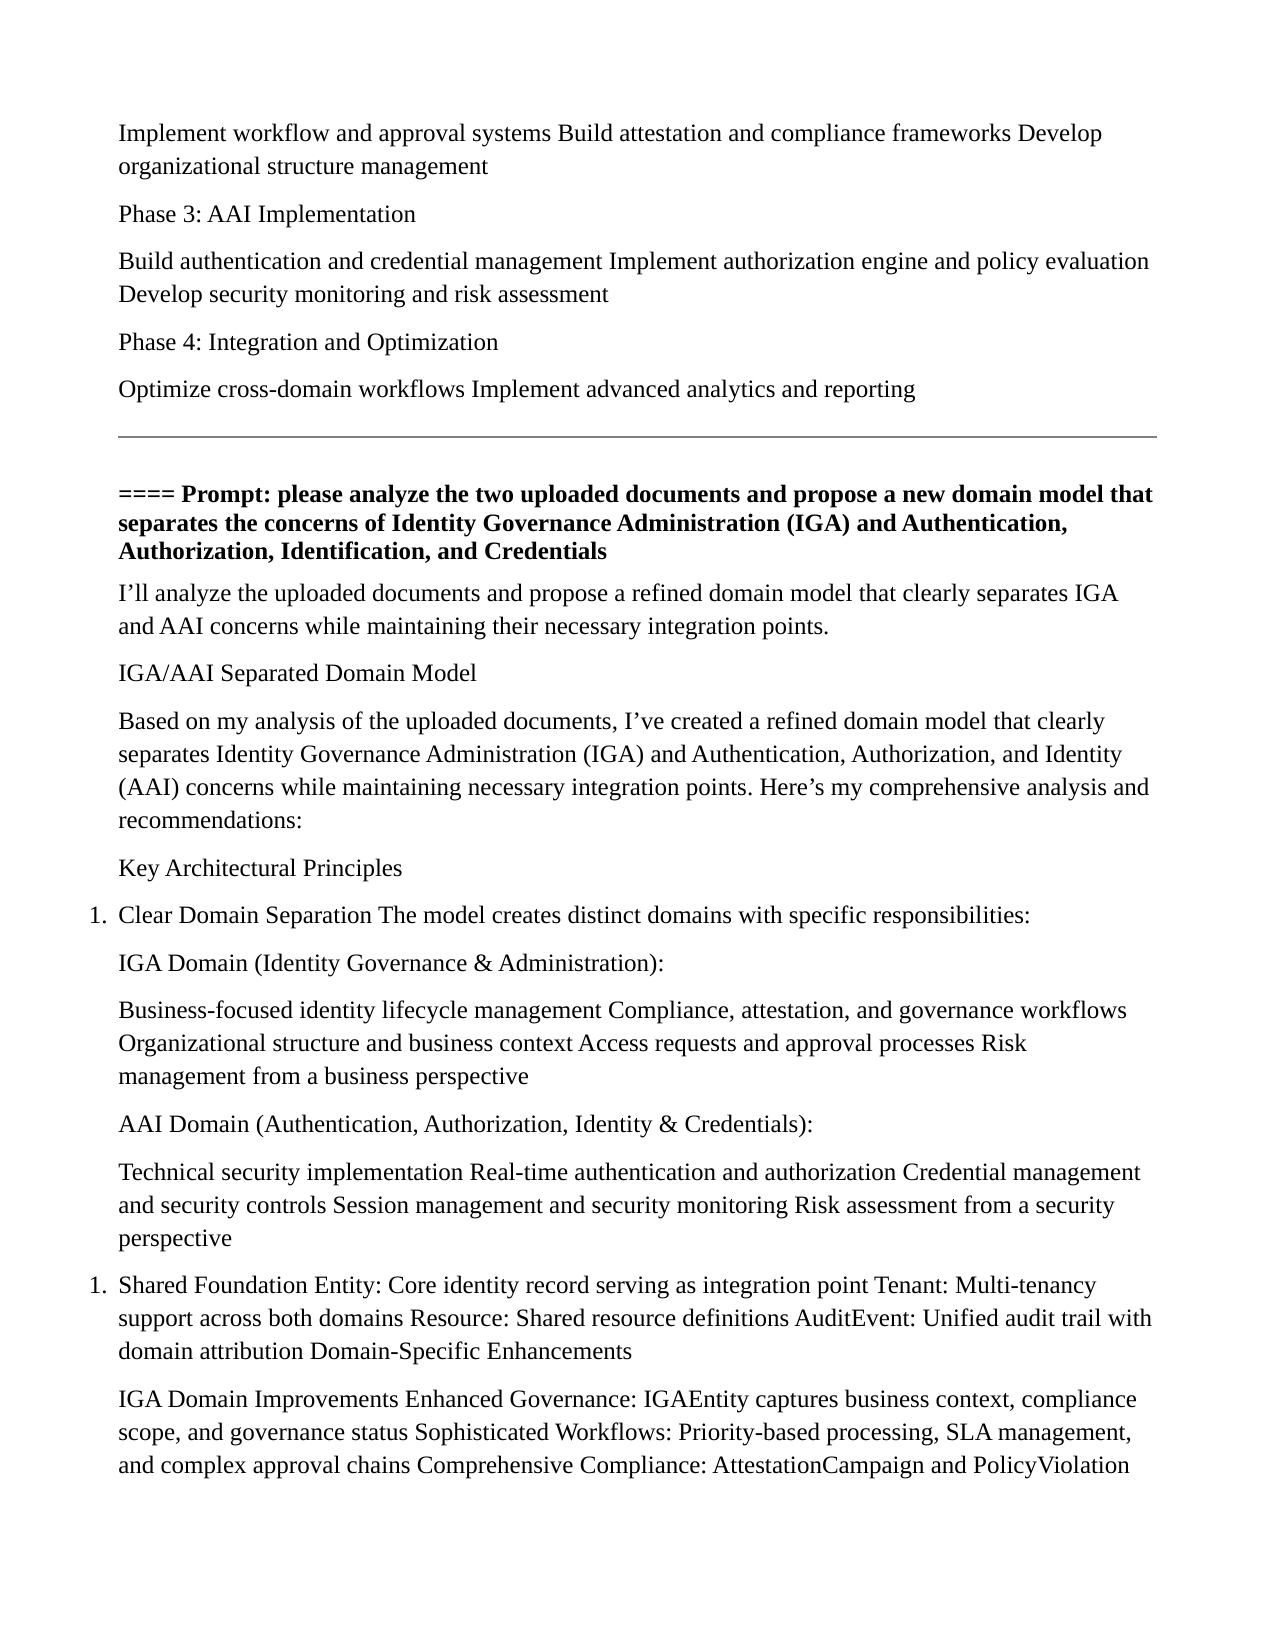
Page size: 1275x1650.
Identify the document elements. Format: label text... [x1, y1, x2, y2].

text Optimize cross-domain workflows Implement advanced analytics and reporting [118, 374, 1157, 403]
list Shared Foundation Entity: Core identity record serving as integration point Tenant: Multi-tenancy support across both domains Resource: Shared resource definitions AuditEvent: Unified audit trail with domain attribution Domain-Specific Enhancements [118, 1270, 1157, 1365]
text Implement workflow and approval systems Build attestation and compliance frameworks Develop organizational structure management [118, 118, 1157, 180]
text IGA Domain Improvements Enhanced Governance: IGAEntity captures business context, compliance scope, and governance status Sophisticated Workflows: Priority-based processing, SLA management, and complex approval chains Comprehensive Compliance: AttestationCampaign and PolicyViolation [118, 1384, 1157, 1479]
text AAI Domain (Authentication, Authorization, Identity & Credentials): [118, 1109, 1157, 1138]
text Key Architectural Principles [118, 853, 1157, 881]
text Business-focused identity lifecycle management Compliance, attestation, and governance workflows Organizational structure and business context Access requests and approval processes Risk management from a business perspective [118, 995, 1157, 1090]
text IGA/AAI Separated Domain Model [118, 658, 1157, 687]
list Clear Domain Separation The model creates distinct domains with specific responsibilities: [118, 900, 1157, 929]
text Based on my analysis of the uploaded documents, I’ve created a refined domain model that clearly separates Identity Governance Administration (IGA) and Authentication, Authorization, and Identity (AAI) concerns while maintaining necessary integration points. Here’s my comprehensive analysis and recommendations: [118, 706, 1157, 834]
text Phase 4: Integration and Optimization [118, 327, 1157, 356]
text Build authentication and credential management Implement authorization engine and policy evaluation Develop security monitoring and risk assessment [118, 246, 1157, 308]
text I’ll analyze the uploaded documents and propose a refined domain model that clearly separates IGA and AAI concerns while maintaining their necessary integration points. [118, 578, 1157, 639]
text Technical security implementation Real-time authentication and authorization Credential management and security controls Session management and security monitoring Risk assessment from a security perspective [118, 1157, 1157, 1251]
text Phase 3: AAI Implementation [118, 199, 1157, 227]
text IGA Domain (Identity Governance & Administration): [118, 948, 1157, 977]
subtitle ==== Prompt: please analyze the two uploaded documents and propose a new domain model that separates the concerns of Identity Governance Administration (IGA) and Authentication, Authorization, Identification, and Credentials [118, 479, 1157, 565]
